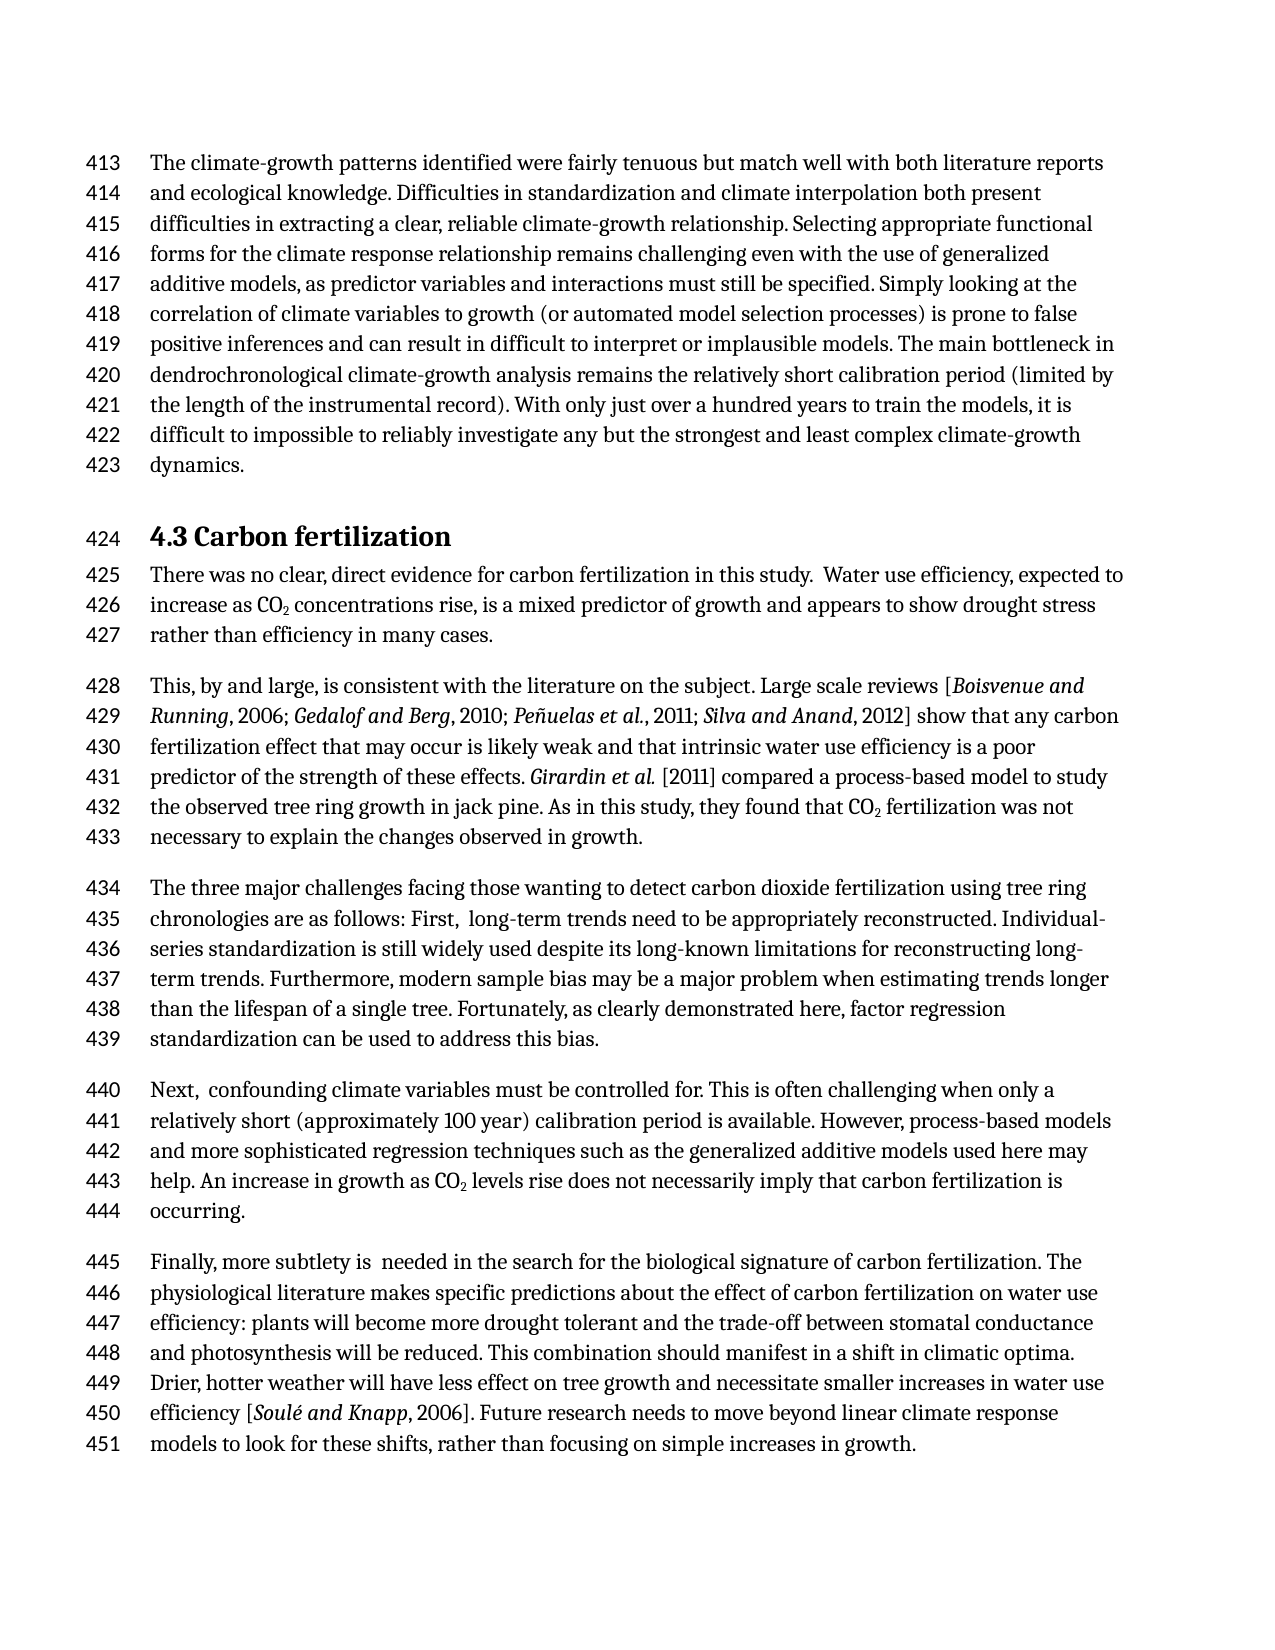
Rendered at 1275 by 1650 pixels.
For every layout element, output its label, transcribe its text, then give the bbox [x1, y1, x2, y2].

text Finally, more subtlety is needed in the search for the biological signature of carbon fertilization. The physiological literature makes specific predictions about the effect of carbon fertilization on water use efficiency: plants will become more drought tolerant and the trade-off between stomatal conductance and photosynthesis will be reduced. This combination should manifest in a shift in climatic optima. Drier, hotter weather will have less effect on tree growth and necessitate smaller increases in water use efficiency [Soulé and Knapp, 2006]. Future research needs to move beyond linear climate response models to look for these shifts, rather than focusing on simple increases in growth. [150, 1249, 1125, 1457]
text The three major challenges facing those wanting to detect carbon dioxide fertilization using tree ring chronologies are as follows: First, long-term trends need to be appropriately reconstructed. Individual-series standardization is still widely used despite its long-known limitations for reconstructing long-term trends. Furthermore, modern sample bias may be a major problem when estimating trends longer than the lifespan of a single tree. Fortunately, as clearly demonstrated here, factor regression standardization can be used to address this bias. [150, 875, 1125, 1053]
text Next, confounding climate variables must be controlled for. This is often challenging when only a relatively short (approximately 100 year) calibration period is available. However, process-based models and more sophisticated regression techniques such as the generalized additive models used here may help. An increase in growth as CO2 levels rise does not necessarily imply that carbon fertilization is occurring. [150, 1077, 1125, 1224]
subtitle 4.3 Carbon fertilization [452, 520, 1125, 553]
text The climate-growth patterns identified were fairly tenuous but match well with both literature reports and ecological knowledge. Difficulties in standardization and climate interpolation both present difficulties in extracting a clear, reliable climate-growth relationship. Selecting appropriate functional forms for the climate response relationship remains challenging even with the use of generalized additive models, as predictor variables and interactions must still be specified. Simply looking at the correlation of climate variables to growth (or automated model selection processes) is prone to false positive inferences and can result in difficult to interpret or implausible models. The main bottleneck in dendrochronological climate-growth analysis remains the relatively short calibration period (limited by the length of the instrumental record). With only just over a hundred years to train the models, it is difficult to impossible to reliably investigate any but the strongest and least complex climate-growth dynamics. [150, 150, 1125, 478]
text This, by and large, is consistent with the literature on the subject. Large scale reviews [Boisvenue and Running, 2006; Gedalof and Berg, 2010; Peñuelas et al., 2011; Silva and Anand, 2012] show that any carbon fertilization effect that may occur is likely weak and that intrinsic water use efficiency is a poor predictor of the strength of these effects. Girardin et al. [2011] compared a process-based model to study the observed tree ring growth in jack pine. As in this study, they found that CO2 fertilization was not necessary to explain the changes observed in growth. [150, 673, 1125, 851]
text There was no clear, direct evidence for carbon fertilization in this study. Water use efficiency, expected to increase as CO2 concentrations rise, is a mixed predictor of growth and appears to show drought stress rather than efficiency in many cases. [150, 562, 1125, 648]
